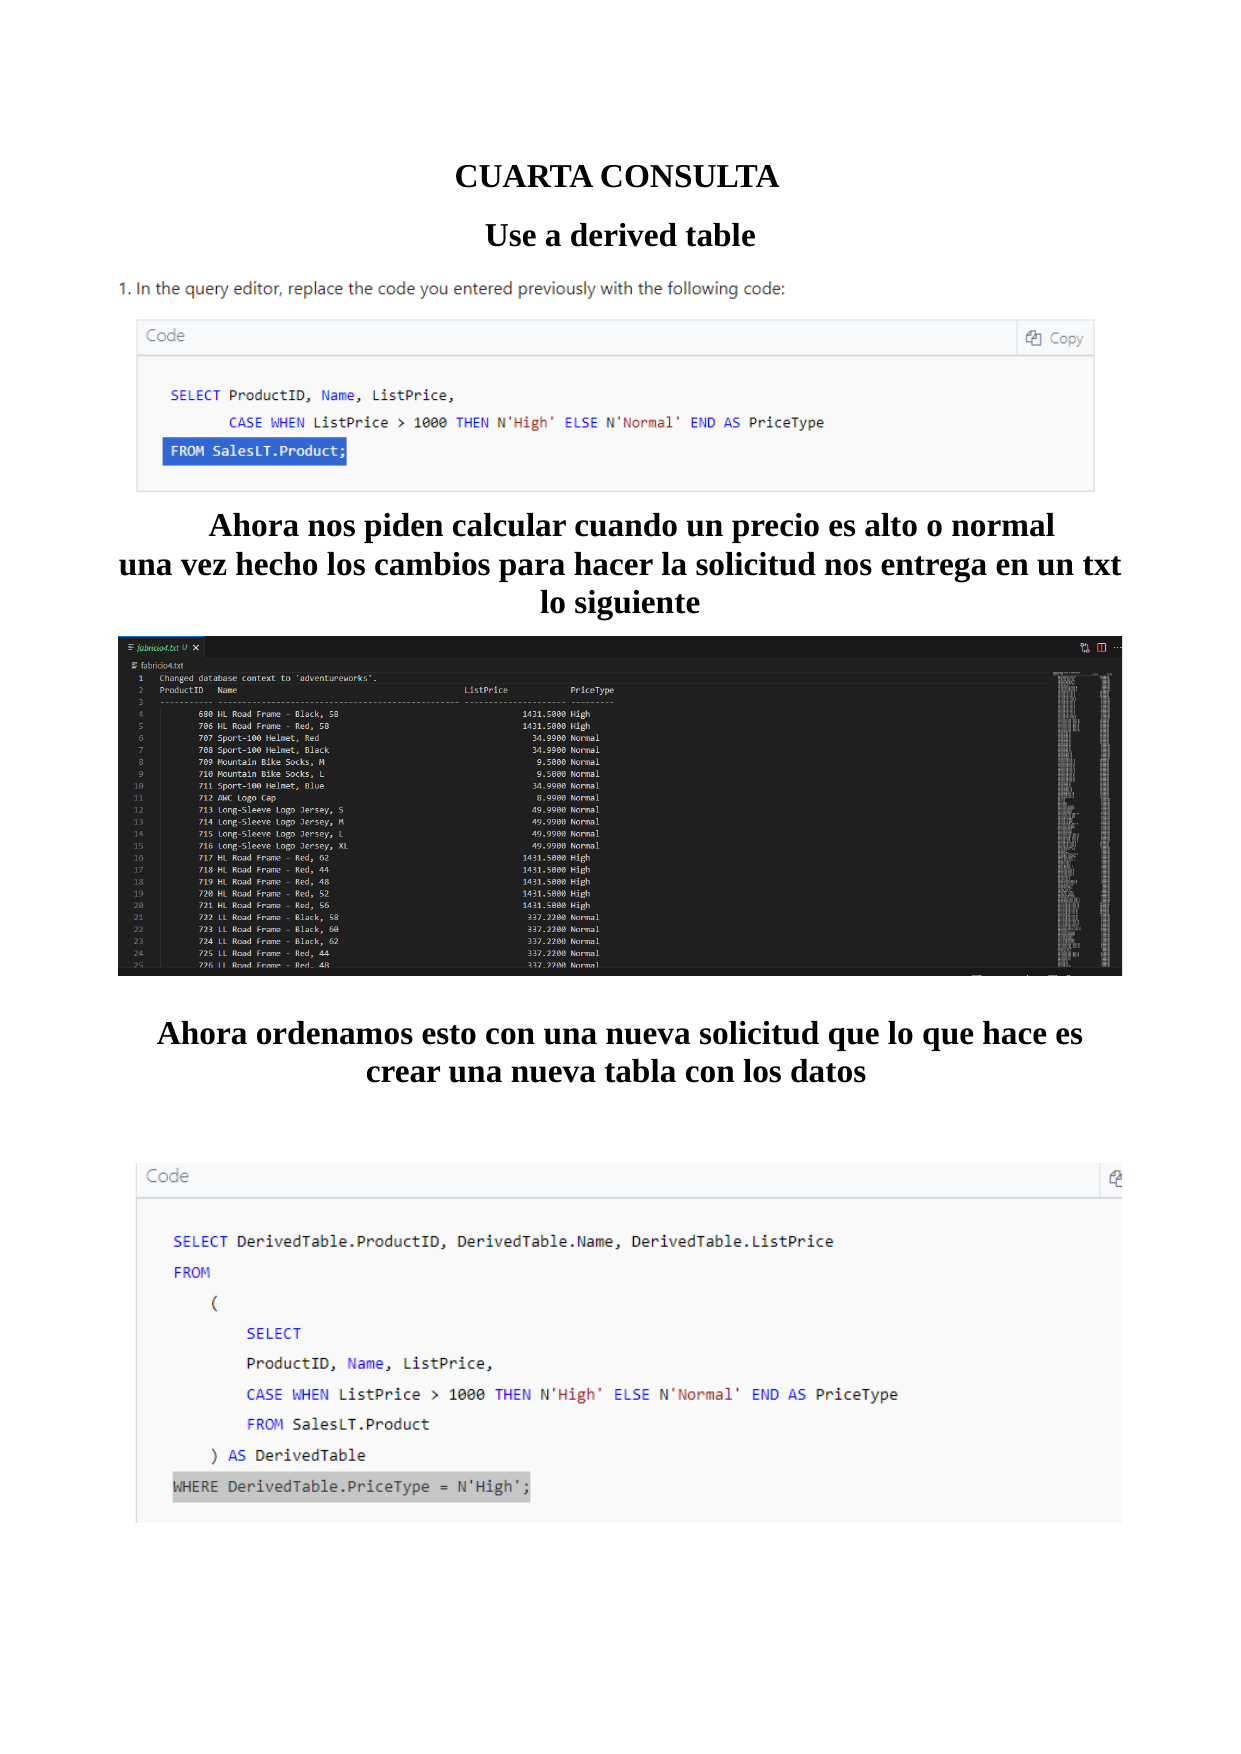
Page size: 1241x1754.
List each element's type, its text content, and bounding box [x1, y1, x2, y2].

picture [118, 266, 1123, 506]
text una vez hecho los cambios para hacer la solicitud nos entrega en un txt lo siguiente [118, 544, 1122, 621]
picture [118, 636, 1123, 976]
text Ahora ordenamos esto con una nueva solicitud que lo que hace es crear una nueva tabla con los datos [118, 1013, 1122, 1090]
subtitle Use a derived table [118, 216, 1122, 254]
picture [118, 1163, 1123, 1523]
text CUARTA CONSULTA [118, 156, 1122, 195]
text Ahora nos piden calcular cuando un precio es alto o normal [118, 506, 1122, 544]
